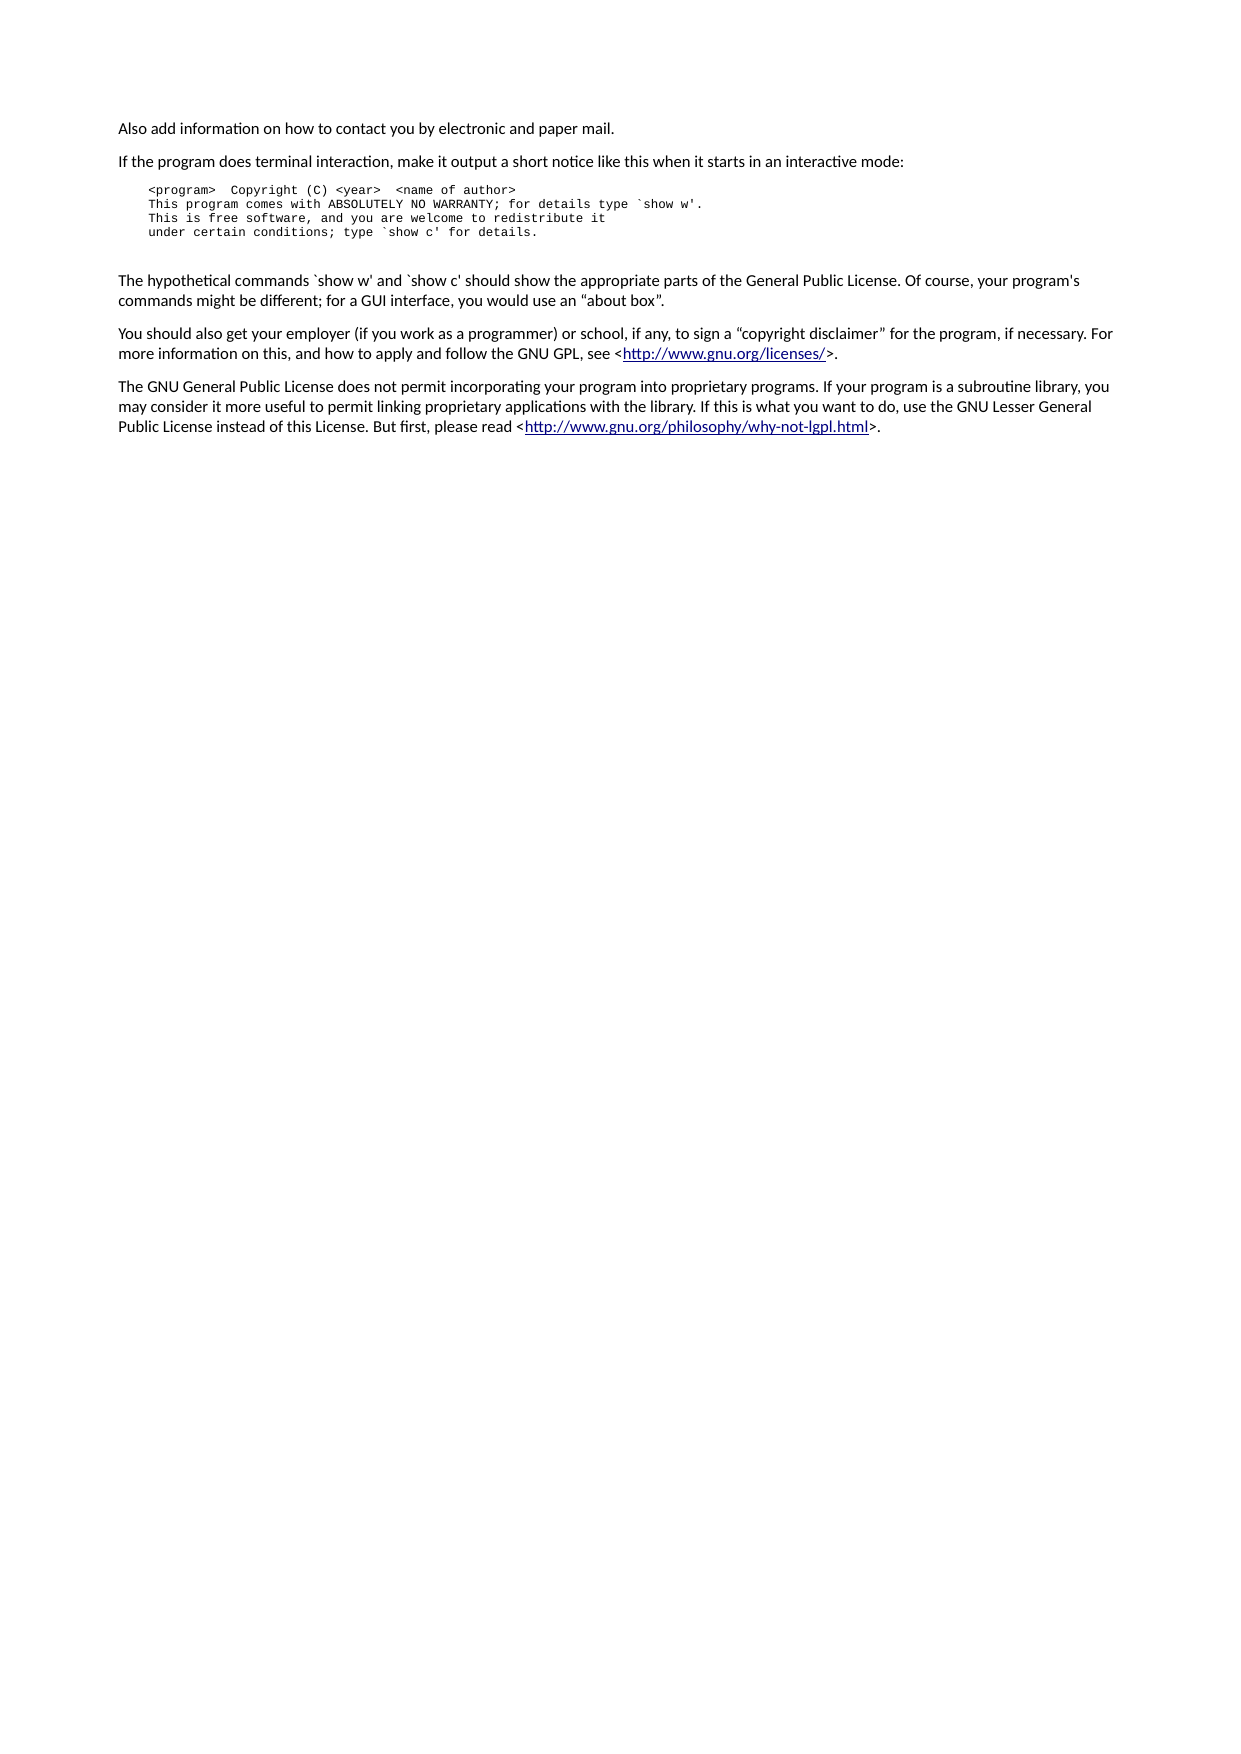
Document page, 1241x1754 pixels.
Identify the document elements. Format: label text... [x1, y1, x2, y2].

text You should also get your employer (if you work as a programmer) or school, if any, to sign a “copyright disclaimer” for the program, if necessary. For more information on this, and how to apply and follow the GNU GPL, see <http://www.gnu.org/licenses/>. [118, 323, 1122, 364]
text The hypothetical commands `show w' and `show c' should show the appropriate parts of the General Public License. Of course, your program's commands might be different; for a GUI interface, you would use an “about box”. [118, 270, 1122, 311]
text Also add information on how to contact you by electronic and paper mail. [118, 118, 1122, 138]
text This is free software, and you are welcome to redistribute it [118, 212, 1122, 226]
text <program> Copyright (C) <year> <name of author> [118, 184, 1122, 198]
text This program comes with ABSOLUTELY NO WARRANTY; for details type `show w'. [118, 198, 1122, 212]
text The GNU General Public License does not permit incorporating your program into proprietary programs. If your program is a subroutine library, you may consider it more useful to permit linking proprietary applications with the library. If this is what you want to do, use the GNU Lesser General Public License instead of this License. But first, please read <http://www.gnu.org/philosophy/why-not-lgpl.html>. [118, 376, 1122, 437]
text under certain conditions; type `show c' for details. [118, 226, 1122, 240]
text If the program does terminal interaction, make it output a short notice like this when it starts in an interactive mode: [118, 151, 1122, 171]
